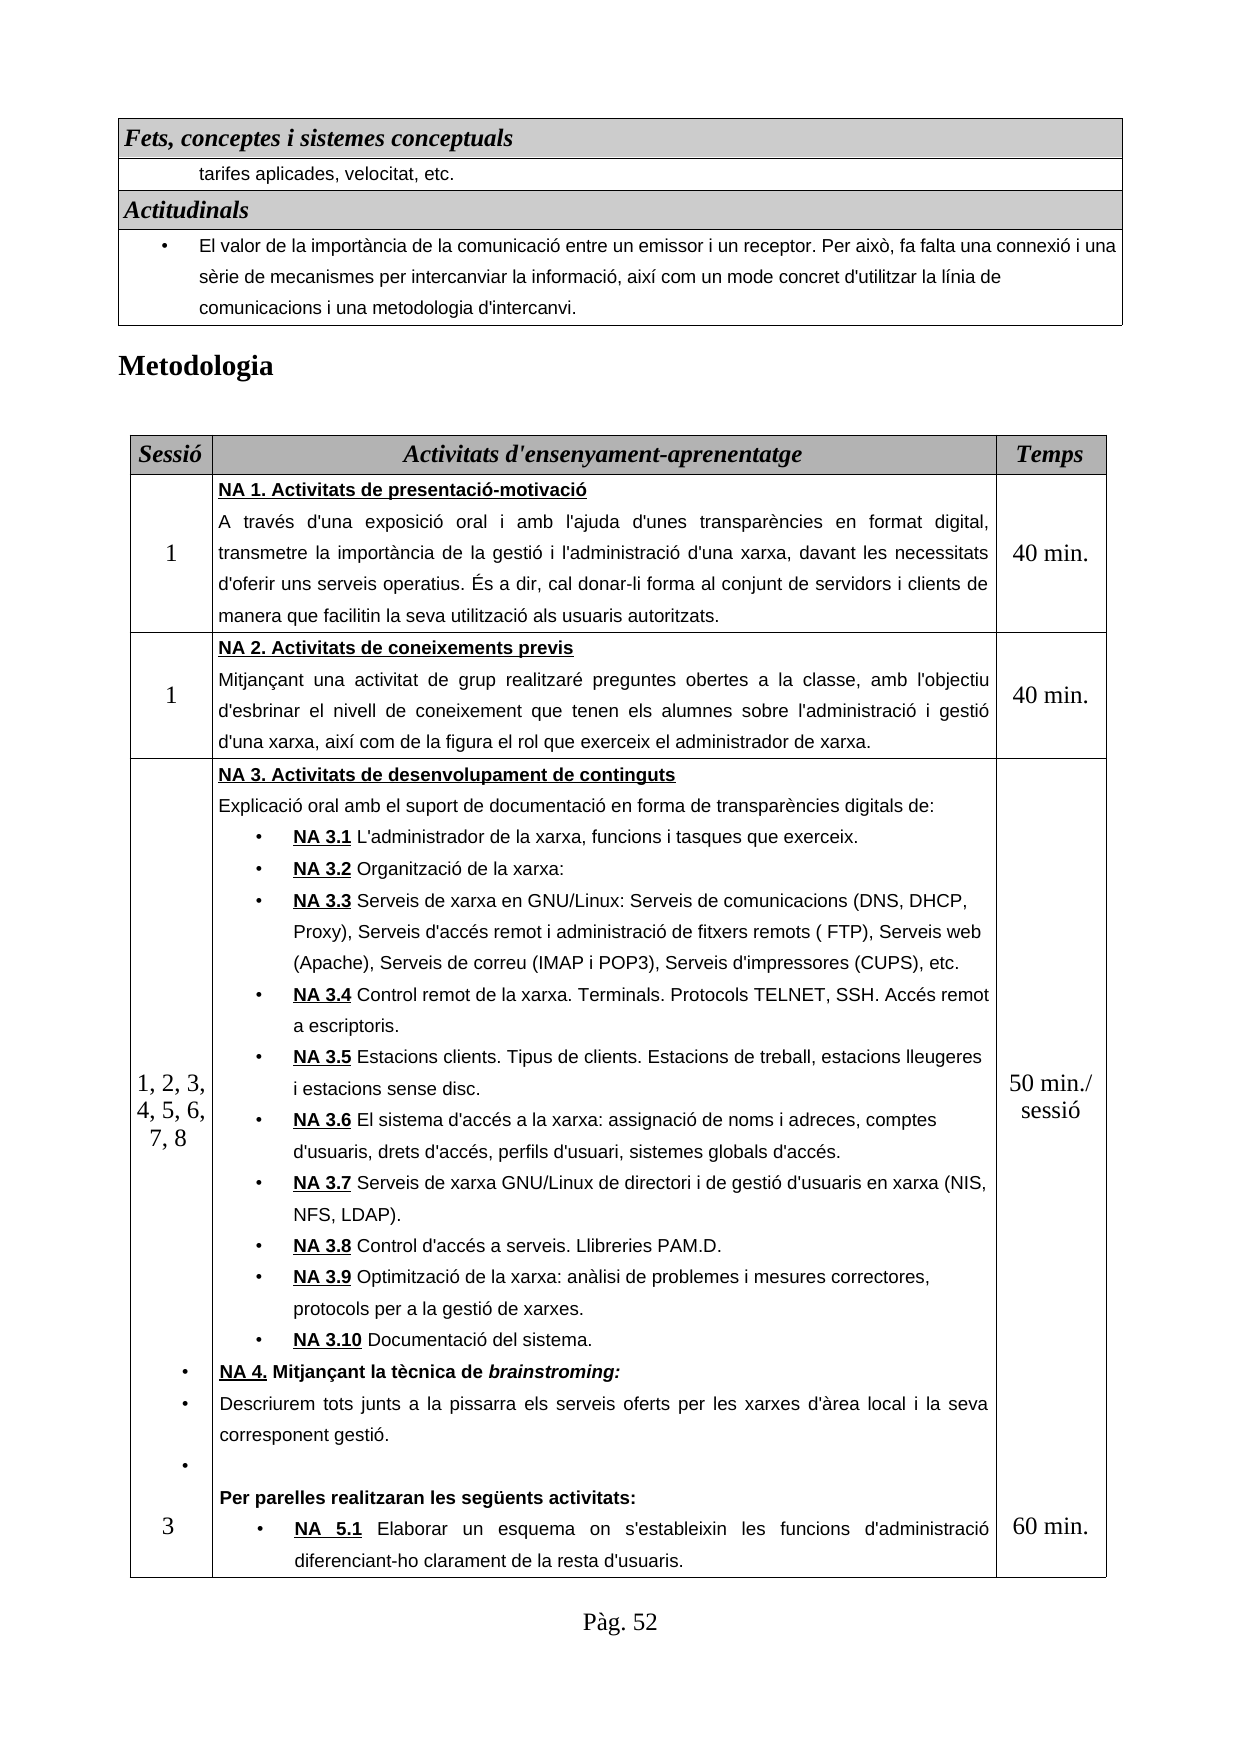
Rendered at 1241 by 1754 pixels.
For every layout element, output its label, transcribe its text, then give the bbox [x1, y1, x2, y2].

table_cell 1 [131, 633, 212, 758]
table_cell El valor de la importància de la comunicació entre un emissor i un receptor. Per això, fa falta una connexió i una sèrie de mecanismes per intercanviar la informació, així com un mode concret d'utilitzar la línia de comunicacions i una metodologia d'intercanvi. [119, 230, 1122, 324]
table_cell NA 2. Activitats de coneixements previs Mitjançant una activitat de grup realitzaré preguntes obertes a la classe, amb l'objectiu d'esbrinar el nivell de coneixement que tenen els alumnes sobre l'administració i gestió d'una xarxa, així com de la figura el rol que exerceix el administrador de xarxa. [213, 633, 996, 758]
subtitle Metodologia [118, 349, 1122, 382]
table_cell 40 min. [997, 633, 1106, 758]
table_cell Actitudinals [119, 191, 1122, 229]
table_header Sessió [131, 436, 212, 474]
table_header Activitats d'ensenyament-aprenentatge [213, 436, 996, 474]
table_header Fets, conceptes i sistemes conceptuals [119, 119, 1122, 157]
table_cell tarifes aplicades, velocitat, etc. [119, 159, 1122, 190]
table_header Temps [997, 436, 1106, 474]
table_cell 40 min. [997, 475, 1106, 632]
table_cell 1, 2, 3, 4, 5, 6, 7, 8 3 1, 2, 3, 4, 5, 6, 7, 8 i 9 [131, 759, 212, 1577]
table_cell NA 1. Activitats de presentació-motivació A través d'una exposició oral i amb l'ajuda d'unes transparències en format digital, transmetre la importància de la gestió i l'administració d'una xarxa, davant les necessitats d'oferir uns serveis operatius. És a dir, cal donar-li forma al conjunt de servidors i clients de manera que facilitin la seva utilització als usuaris autoritzats. [213, 475, 996, 632]
table_cell 50 min./ sessió 60 min. [997, 759, 1106, 1577]
table_cell 1 [131, 475, 212, 632]
table_cell NA 3. Activitats de desenvolupament de continguts Explicació oral amb el suport de documentació en forma de transparències digitals de: NA 3.1 L'administrador de la xarxa, funcions i tasques que exerceix. NA 3.2 Organització de la xarxa: NA 3.3 Serveis de xarxa en GNU/Linux: Serveis de comunicacions (DNS, DHCP, Proxy), Serveis d'accés remot i administració de fitxers remots ( FTP), Serveis web (Apache), Serveis de correu (IMAP i POP3), Serveis d'impressores (CUPS), etc. NA 3.4 Control remot de la xarxa. Terminals. Protocols TELNET, SSH. Accés remot a escriptoris. NA 3.5 Estacions clients. Tipus de clients. Estacions de treball, estacions lleugeres i estacions sense disc. NA 3.6 El sistema d'accés a la xarxa: assignació de noms i adreces, comptes d'usuaris, drets d'accés, perfils d'usuari, sistemes globals d'accés. NA 3.7 Serveis de xarxa GNU/Linux de directori i de gestió d'usuaris en xarxa (NIS, NFS, LDAP). NA 3.8 Control d'accés a serveis. Llibreries PAM.D. NA 3.9 Optimització de la xarxa: anàlisi de problemes i mesures correctores, protocols per a la gestió de xarxes. NA 3.10 Documentació del sistema. NA 4. Mitjançant la tècnica de brainstroming: Descriurem tots junts a la pissarra els serveis oferts per les xarxes d'àrea local i la seva corresponent gestió. Per parelles realitzaran les següents activitats: NA 5.1 Elaborar un esquema on s'estableixin les funcions d'administració diferenciant-ho clarament de la resta d'usuaris. NA 5.2 Mitjançant una sèrie de supòsits pràctics, es manejaran els comandaments i les utilitats de la xarxa a nivell d'usuari, realitzant tot el conjunt d'operacions permès i comprovant els resultats obtinguts. NA 5.3 Crearem grups, usuaris, directoris, fitxers, etc. sobre els quals es procedira a simular l'administració del sistema efectuant les operacions de manteniment habituals, assignant i modificant atributs i drets, etc. NA 5.4 Realitzarem scripts d'ajuda a l'administració del sistema. NA 5.5 Realitzarem la instal·lació, configuració i posterior gestió d'una Intranet a la xarxa local proporcionen els serveis de correu electrònic, servidor SFTP, servidor web. Accés remot SSH, etc. Per realitzar aquesta pràctica els alumnes treballaran en parelles, de manera que un component de la parella treballarà des de la vessant del client i l'altre des de la vessant del servidor i finalment s'intercanviaran els rols. NA 5.6 Realitzaran una sèrie de supòsits pràctics, en els quals es manejaran els conceptes vistos a classe. En aquest supòsits, els alumnes realitzaran la configuració de TCP/IP i la configuració de l'entorn de xarxa en el sistema Linux. NA 5.7 Es faran pràctiques de l'ús de xarxa a nivell d'usuari: accés a fitxers remots, connexió d'unitats de xarxa remotes, accés remot, protecció de fitxers, etc. NA 5.8 Utilització de diferents comandes Unix per tal de comprovar el funcionament de la xarxa: ping, nmap, ifconfig, ifup/ifdown, tcpdump, etc. i identificació i coneixement de les funcions bàsiques dels principals fitxers de configuració de xarxa. NA 5.9 En un supòsit pràctic, sobre el pla d'una planta o un edifici, dissenyarem la distribució dels diferents subsistemes de cablejat estructurat per portar la xarxa a punts definits de l'edifici, escolliran la millor topologia, i realitzaran els passos necessaris per instal·lar aquesta xarxa. NA 5.10 Realitzaran un diagrama, esquema, resum de les etapes i processos a realitzar per a la instal·lació de xarxa. NA 5.11 Finalment, els alumnes proposaran un esquema amb el maquinari i programari que utilitzarà la xarxa: mitjans de transmissió, estacions de treball, servidors de xarxa, perifèrics, etc. NA 5.12 Es realitzaran les operacions necessàries per posar en explotació la xarxa, efectuar-ne el manteniment i assegurar-ne el funcionament i la seguretat del mateix. [213, 759, 996, 1577]
